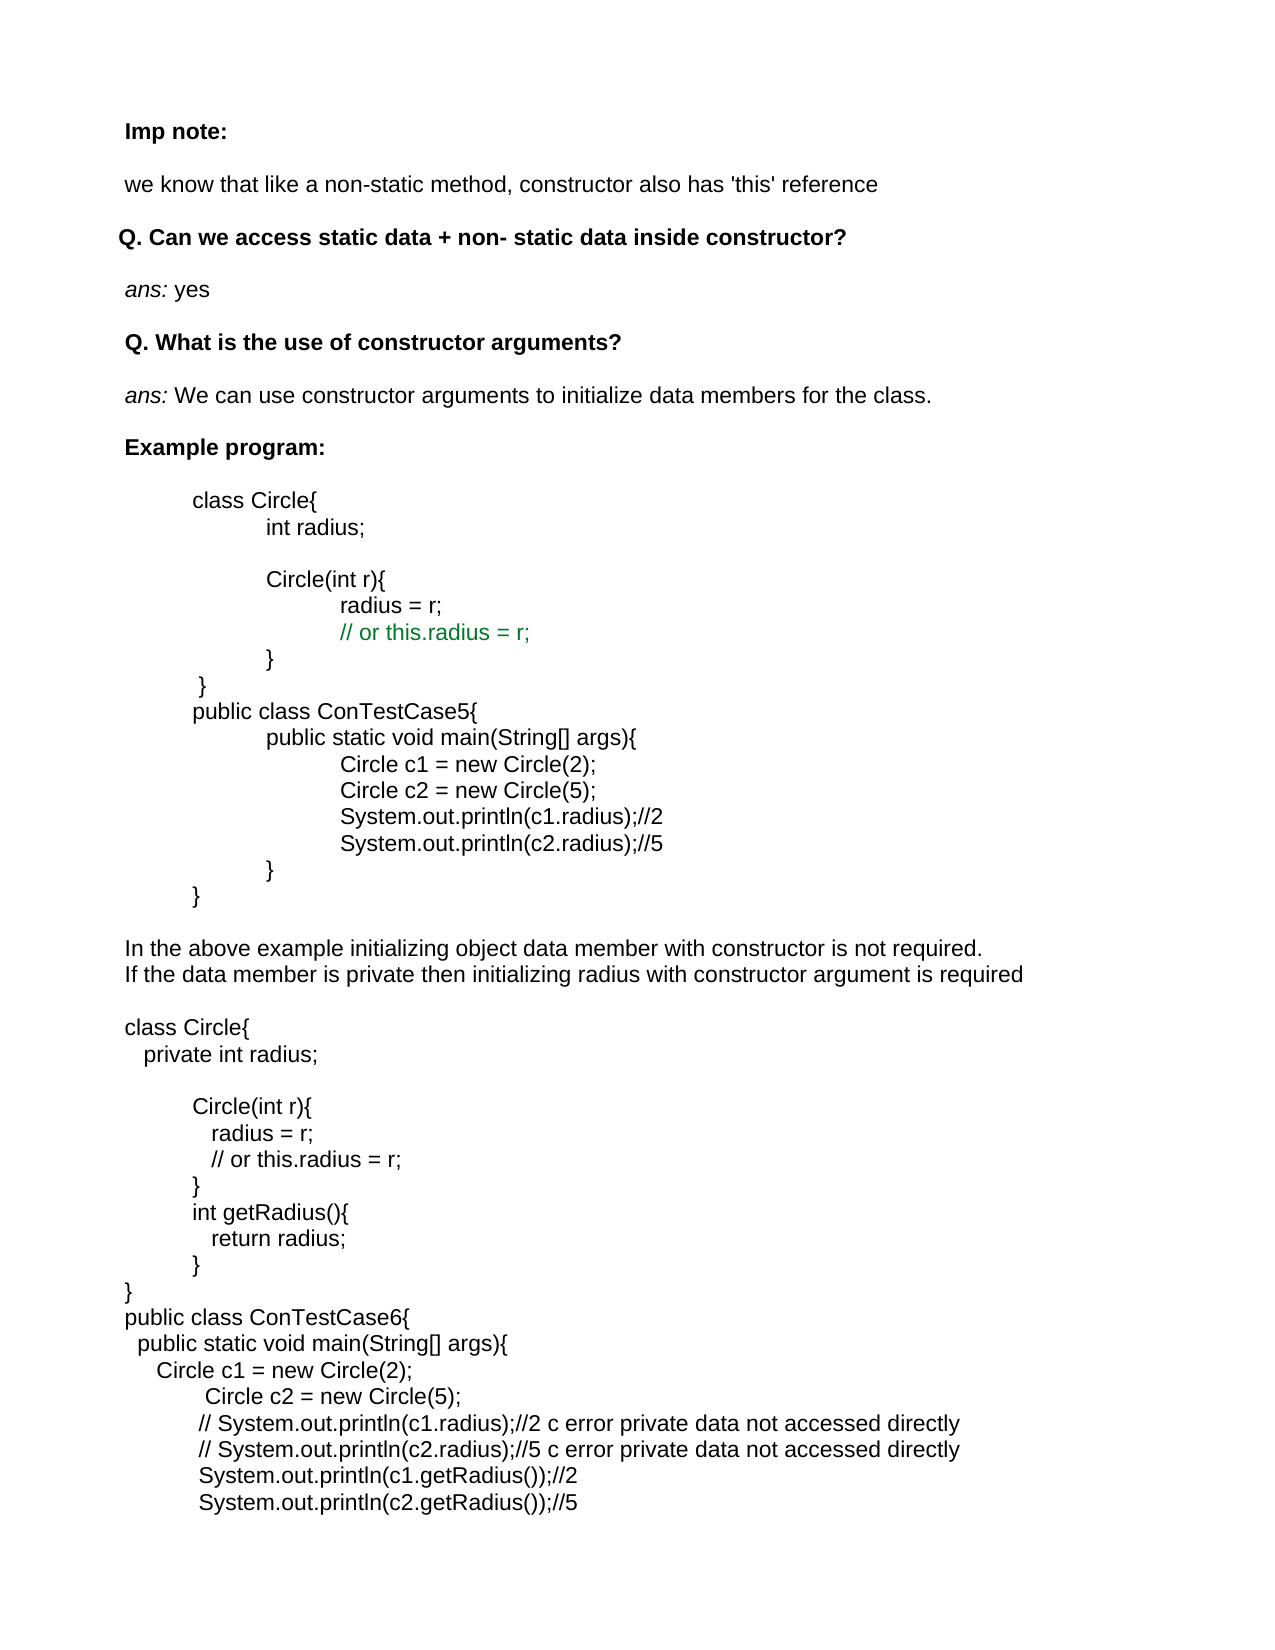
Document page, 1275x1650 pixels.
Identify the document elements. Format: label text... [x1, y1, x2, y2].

text Q. Can we access static data + non- static data inside constructor? [118, 223, 1157, 250]
text private int radius; [118, 1041, 1157, 1067]
text } [118, 645, 1157, 672]
text int getRadius(){ [118, 1199, 1157, 1225]
text } [118, 1251, 1157, 1278]
text class Circle{ [118, 487, 1157, 513]
text } [118, 1278, 1157, 1304]
text } [118, 1172, 1157, 1199]
text } [118, 672, 1157, 698]
text public class ConTestCase5{ [118, 698, 1157, 724]
text } [118, 856, 1157, 882]
text Example program: [118, 434, 1157, 461]
text int radius; [118, 513, 1157, 540]
text public static void main(String[] args){ [118, 724, 1157, 751]
text Circle c2 = new Circle(5); [118, 777, 1157, 803]
text public static void main(String[] args){ [118, 1330, 1157, 1357]
text class Circle{ [118, 1014, 1157, 1041]
text } [118, 882, 1157, 909]
text public class ConTestCase6{ [118, 1304, 1157, 1330]
text System.out.println(c1.radius);//2 [118, 803, 1157, 830]
text Circle c1 = new Circle(2); [118, 751, 1157, 777]
text System.out.println(c1.getRadius());//2 [118, 1462, 1157, 1488]
text // or this.radius = r; [118, 1146, 1157, 1172]
text System.out.println(c2.getRadius());//5 [118, 1488, 1157, 1515]
text Circle c1 = new Circle(2); [118, 1357, 1157, 1383]
text // System.out.println(c2.radius);//5 c error private data not accessed directly [118, 1436, 1157, 1462]
text ans: yes [118, 276, 1157, 303]
text Imp note: [118, 118, 1157, 144]
text Circle(int r){ [118, 566, 1157, 592]
text radius = r; [118, 1119, 1157, 1146]
text Circle c2 = new Circle(5); [118, 1383, 1157, 1409]
text Circle(int r){ [118, 1093, 1157, 1119]
text radius = r; [118, 592, 1157, 619]
text // System.out.println(c1.radius);//2 c error private data not accessed directly [118, 1409, 1157, 1436]
text // or this.radius = r; [118, 619, 1157, 645]
text System.out.println(c2.radius);//5 [118, 830, 1157, 856]
text we know that like a non-static method, constructor also has 'this' reference [118, 171, 1157, 197]
text In the above example initializing object data member with constructor is not required. [118, 935, 1157, 961]
text If the data member is private then initializing radius with constructor argument is required [118, 961, 1157, 988]
text ans: We can use constructor arguments to initialize data members for the class. [118, 382, 1157, 408]
text return radius; [118, 1225, 1157, 1251]
text Q. What is the use of constructor arguments? [118, 329, 1157, 355]
